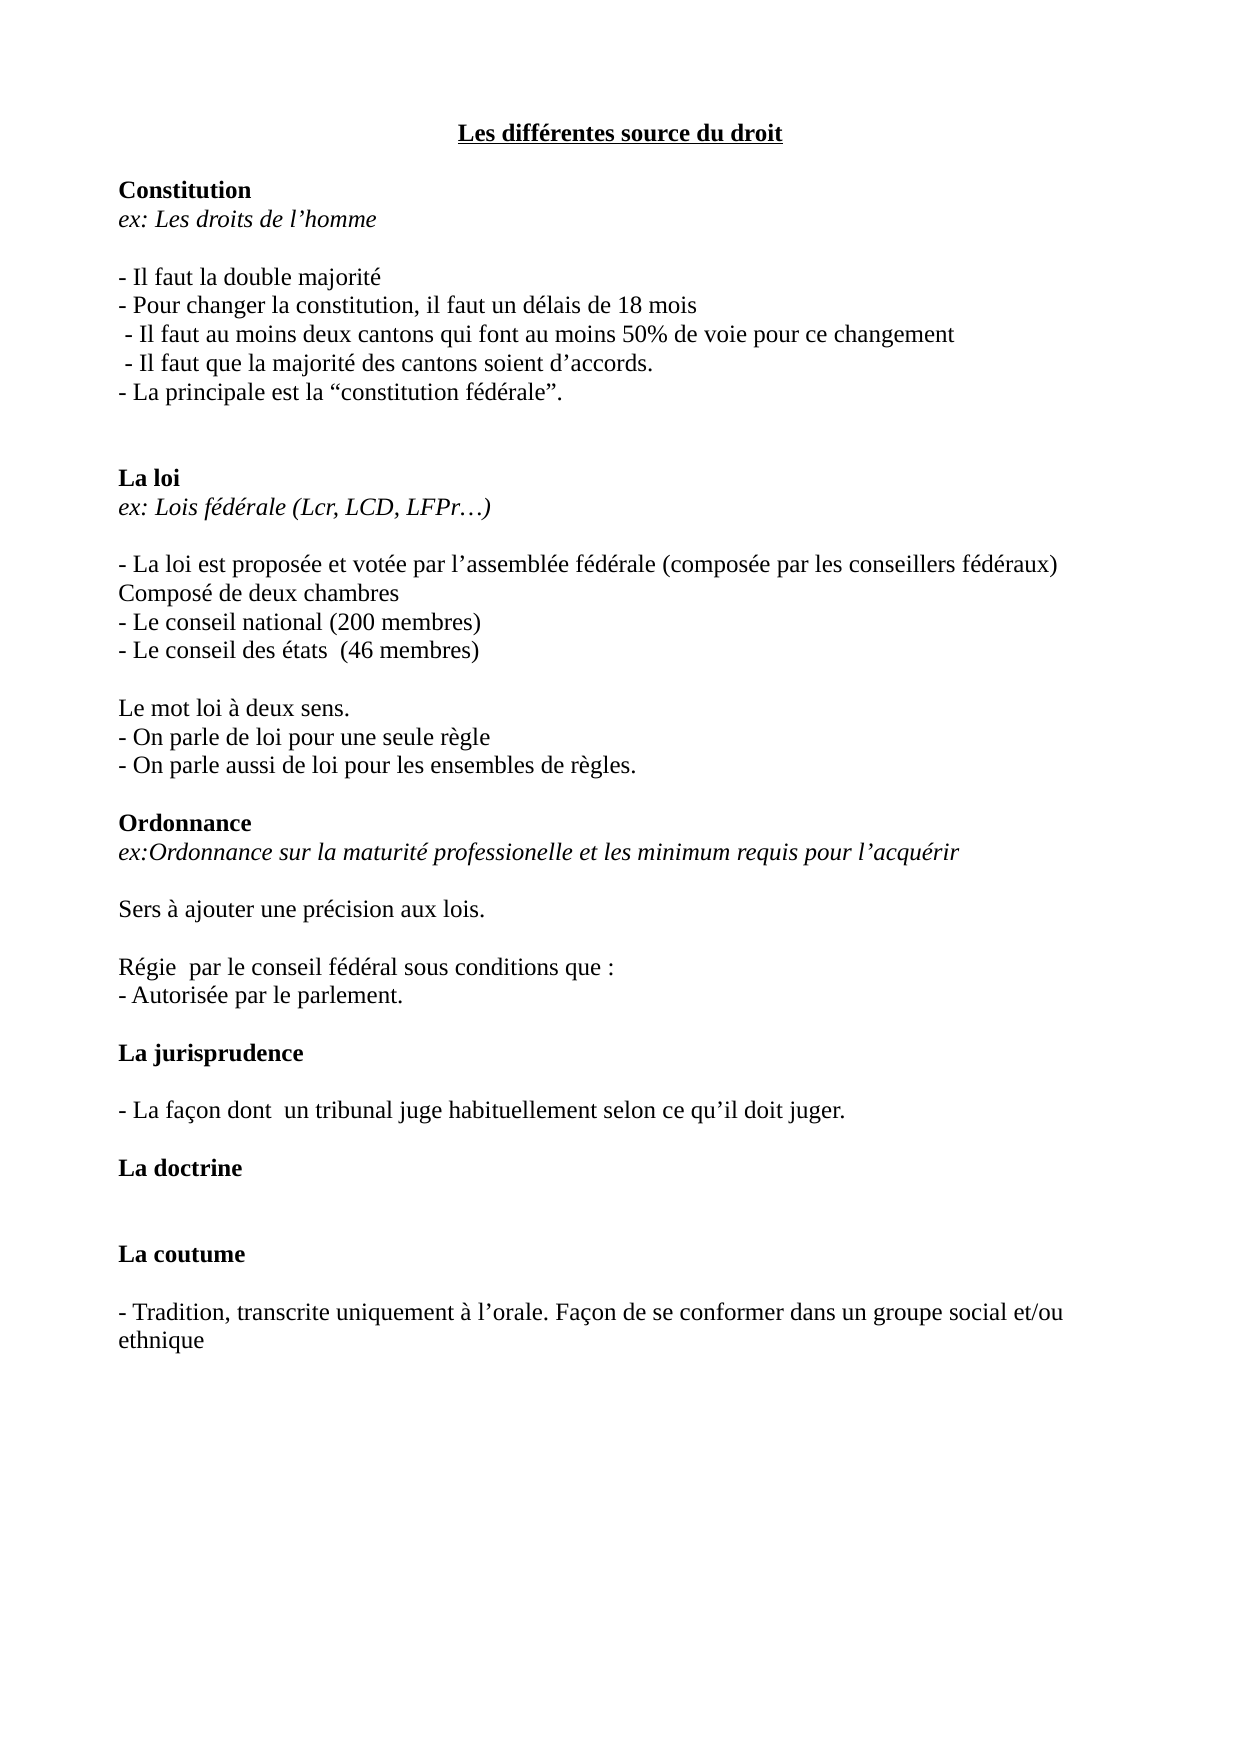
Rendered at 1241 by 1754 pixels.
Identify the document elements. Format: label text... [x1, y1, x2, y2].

text Les différentes source du droit [118, 118, 1122, 147]
text La jurisprudence [118, 1009, 1122, 1067]
text ex: Lois fédérale (Lcr, LCD, LFPr…) [118, 492, 1122, 521]
text La loi [118, 463, 1122, 492]
text ex: Les droits de l’homme [118, 204, 1122, 233]
text Le mot loi à deux sens. [118, 693, 1122, 722]
text Sers à ajouter une précision aux lois. [118, 894, 1122, 923]
text - Le conseil national (200 membres) [118, 607, 1122, 636]
text - On parle de loi pour une seule règle [118, 722, 1122, 751]
text - Autorisée par le parlement. [118, 981, 1122, 1009]
text Régie par le conseil fédéral sous conditions que : [118, 952, 1122, 981]
text Composé de deux chambres [118, 578, 1122, 607]
text - La façon dont un tribunal juge habituellement selon ce qu’il doit juger. [118, 1096, 1122, 1124]
text ex:Ordonnance sur la maturité professionelle et les minimum requis pour l’acquérir [118, 837, 1122, 866]
text La doctrine [118, 1153, 1122, 1182]
text - La loi est proposée et votée par l’assemblée fédérale (composée par les conseillers fédéraux) [118, 549, 1122, 578]
text La coutume [118, 1239, 1122, 1268]
text - Le conseil des états (46 membres) [118, 636, 1122, 664]
text - Pour changer la constitution, il faut un délais de 18 mois - Il faut au moins deux cantons qui font au moins 50% de voie pour ce changement - Il faut que la majorité des cantons soient d’accords. [118, 291, 1122, 377]
text - Tradition, transcrite uniquement à l’orale. Façon de se conformer dans un groupe social et/ou ethnique [118, 1297, 1122, 1354]
text - Il faut la double majorité [118, 233, 1122, 291]
text - On parle aussi de loi pour les ensembles de règles. [118, 751, 1122, 779]
text Ordonnance [118, 808, 1122, 837]
text - La principale est la “constitution fédérale”. [118, 377, 1122, 406]
text Constitution [118, 176, 1122, 204]
